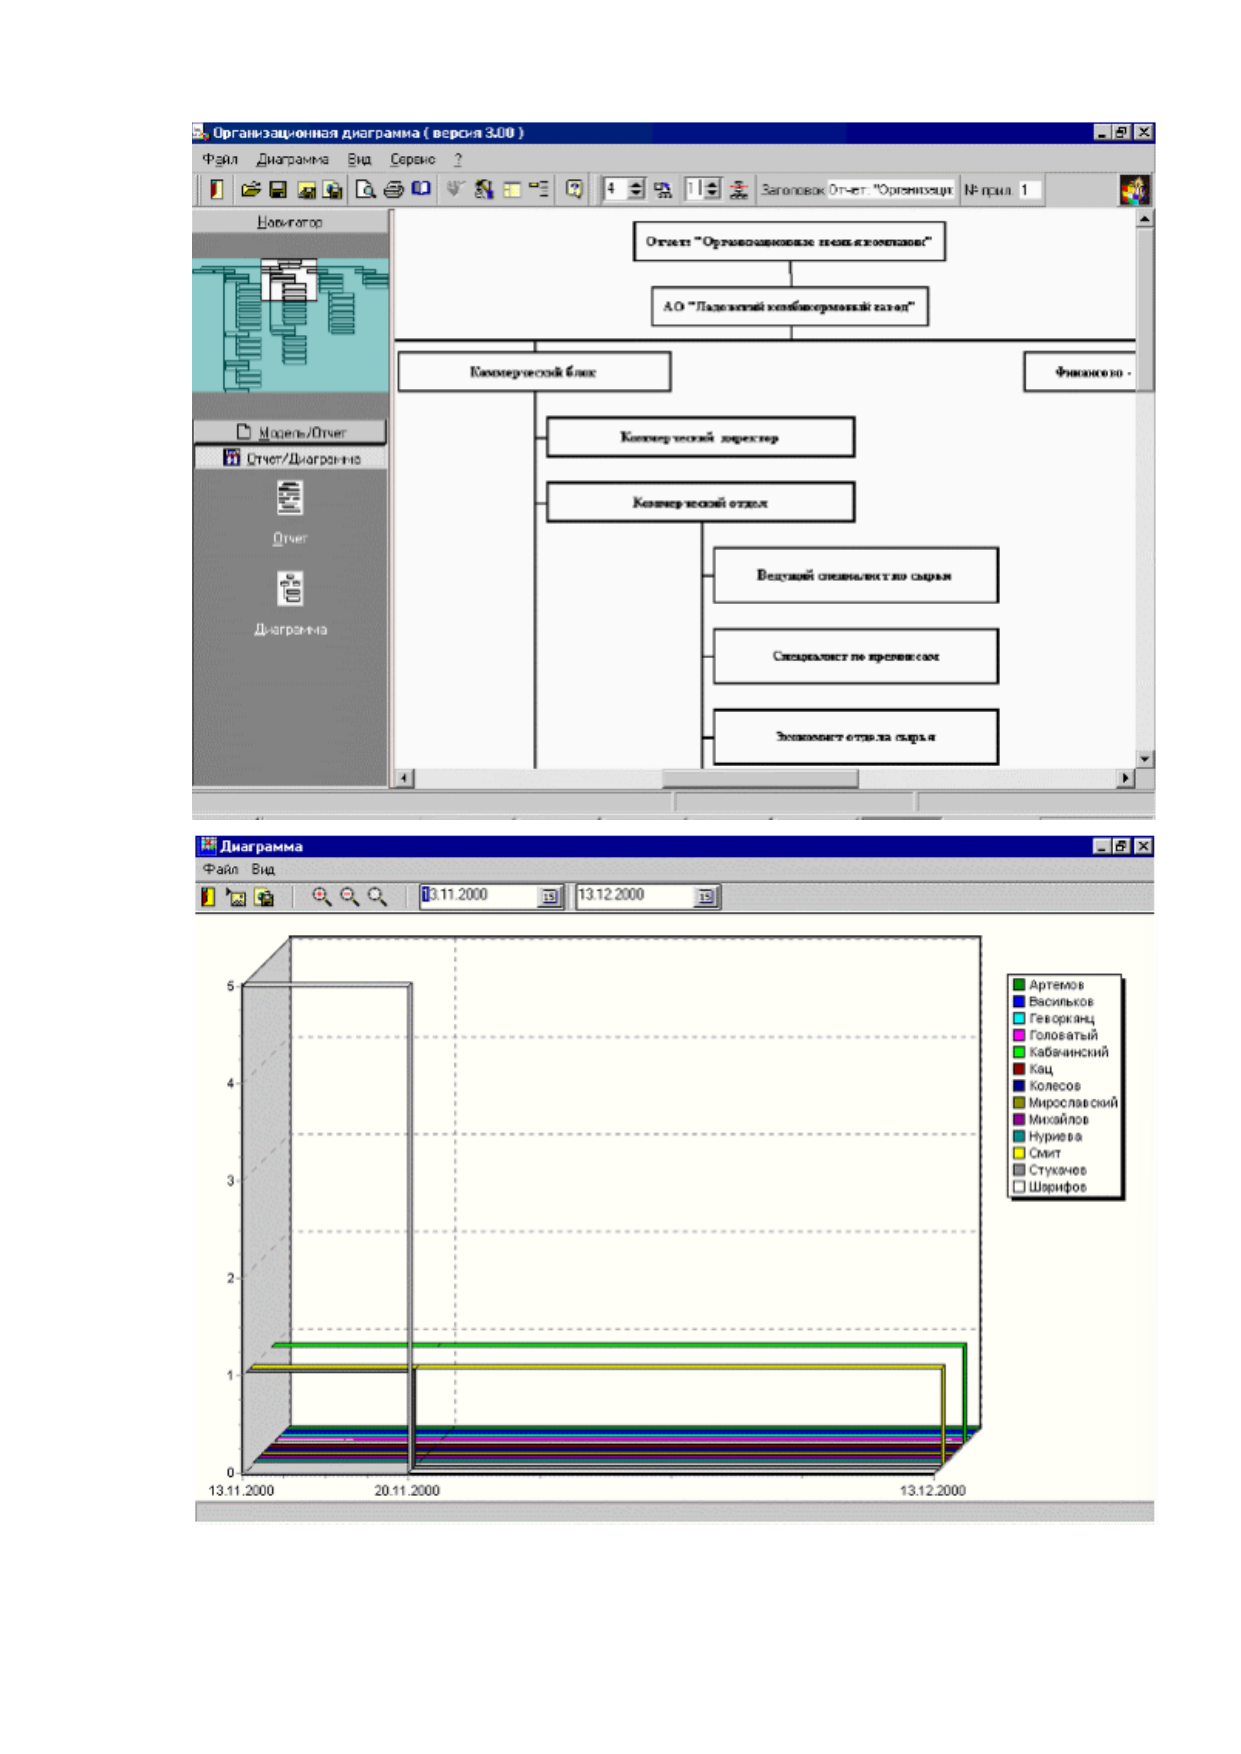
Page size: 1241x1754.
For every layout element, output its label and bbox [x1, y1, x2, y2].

picture [192, 118, 1159, 820]
picture [192, 833, 1159, 1525]
